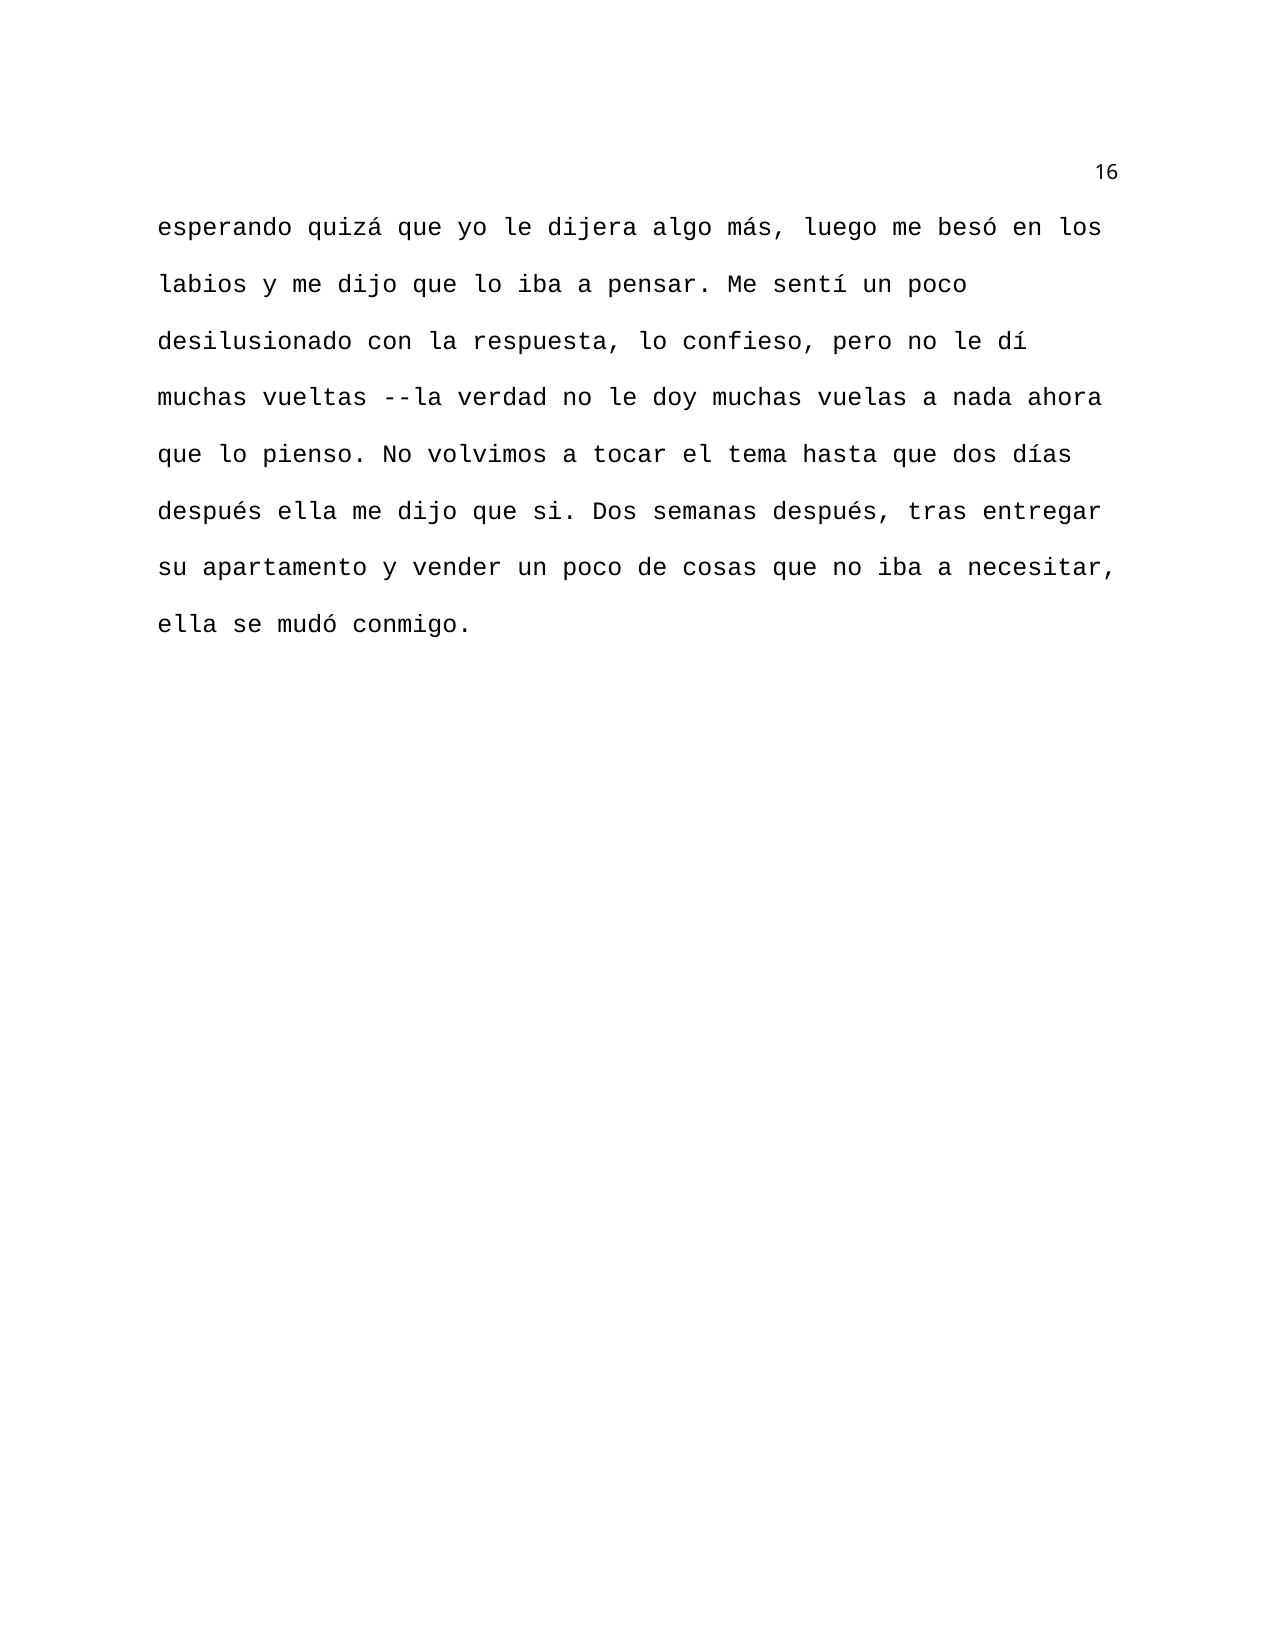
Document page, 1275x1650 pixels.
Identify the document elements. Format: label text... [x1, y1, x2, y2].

text esperando quizá que yo le dijera algo más, luego me besó en los labios y me dijo que lo iba a pensar. Me sentí un poco desilusionado con la respuesta, lo confieso, pero no le dí muchas vueltas --la verdad no le doy muchas vuelas a nada ahora que lo pienso. No volvimos a tocar el tema hasta que dos días después ella me dijo que si. Dos semanas después, tras entregar su apartamento y vender un poco de cosas que no iba a necesitar, ella se mudó conmigo. [157, 215, 1118, 640]
